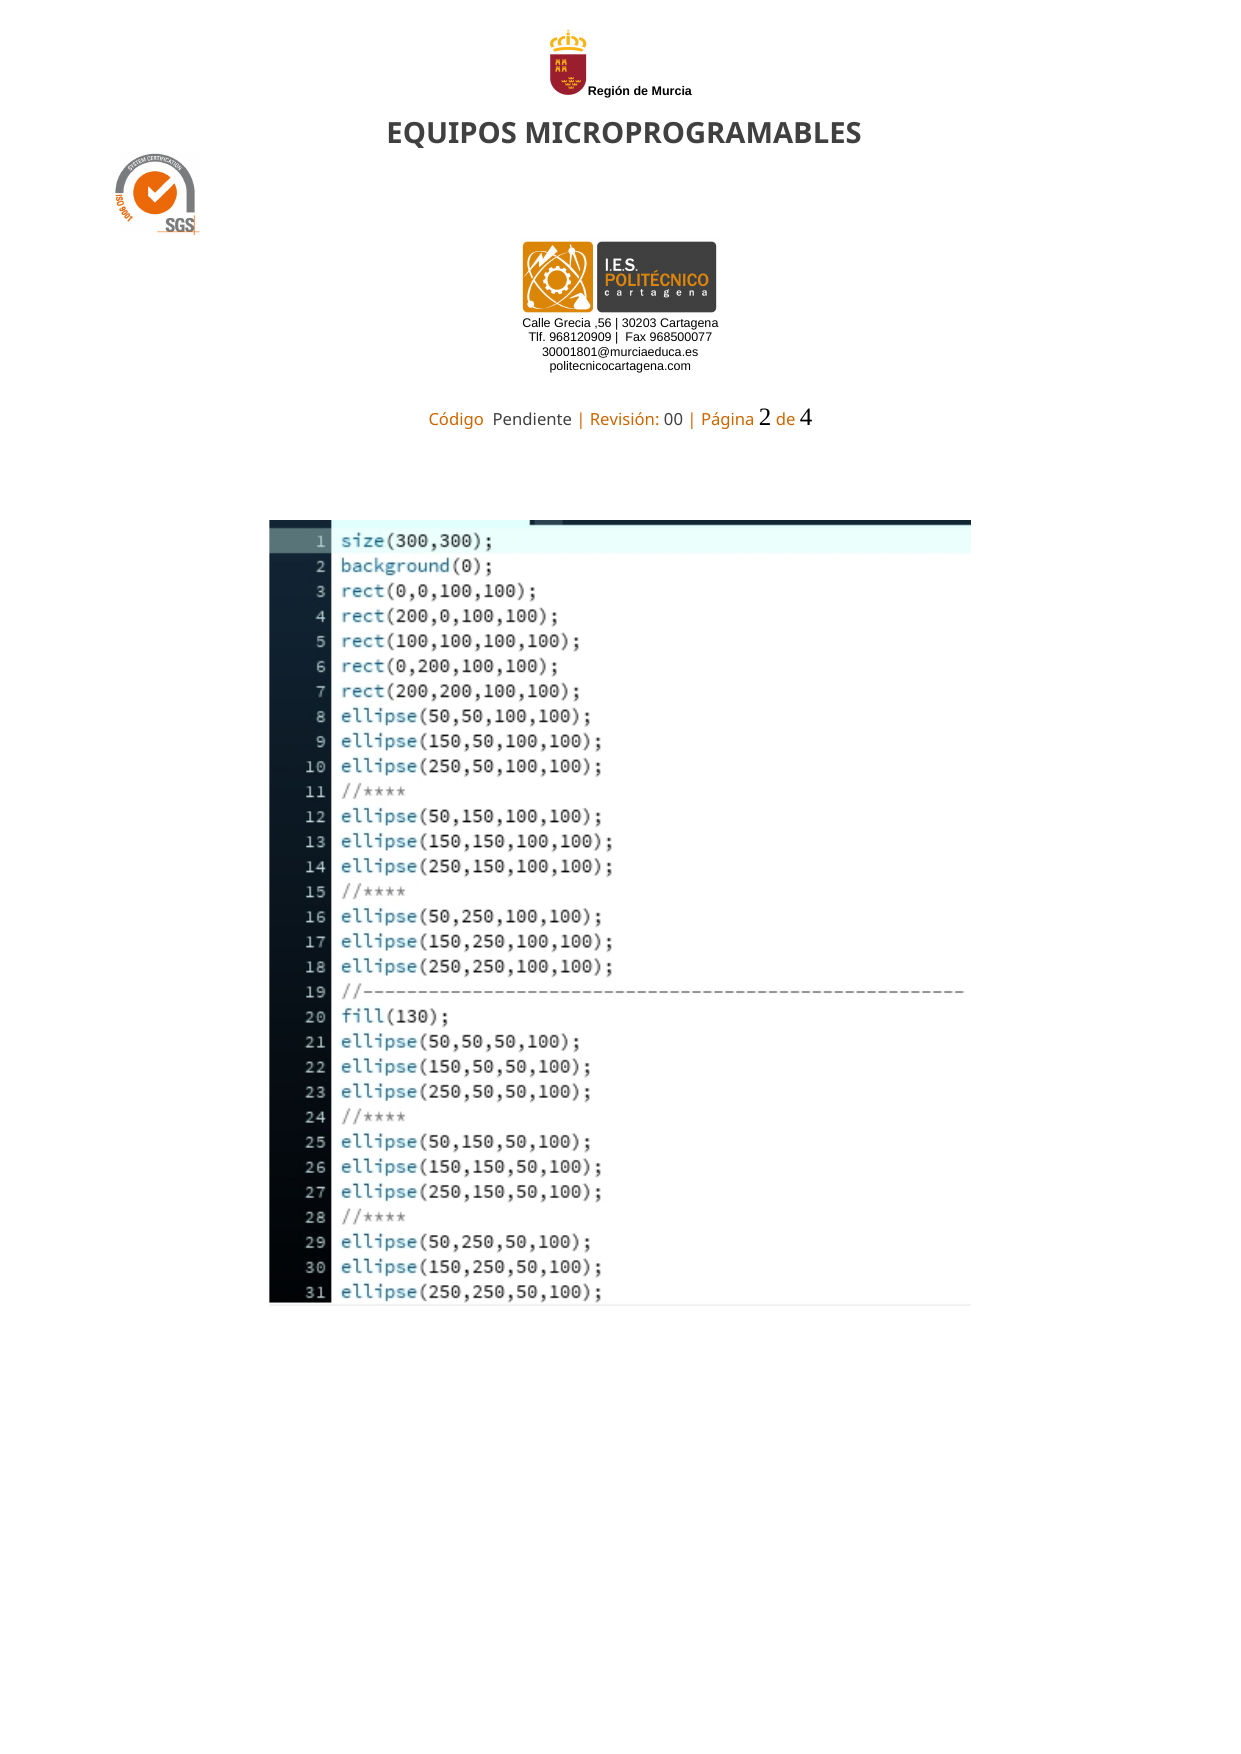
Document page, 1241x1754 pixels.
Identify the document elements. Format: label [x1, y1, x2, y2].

picture [519, 237, 721, 316]
picture [269, 520, 971, 1306]
picture [112, 151, 202, 238]
